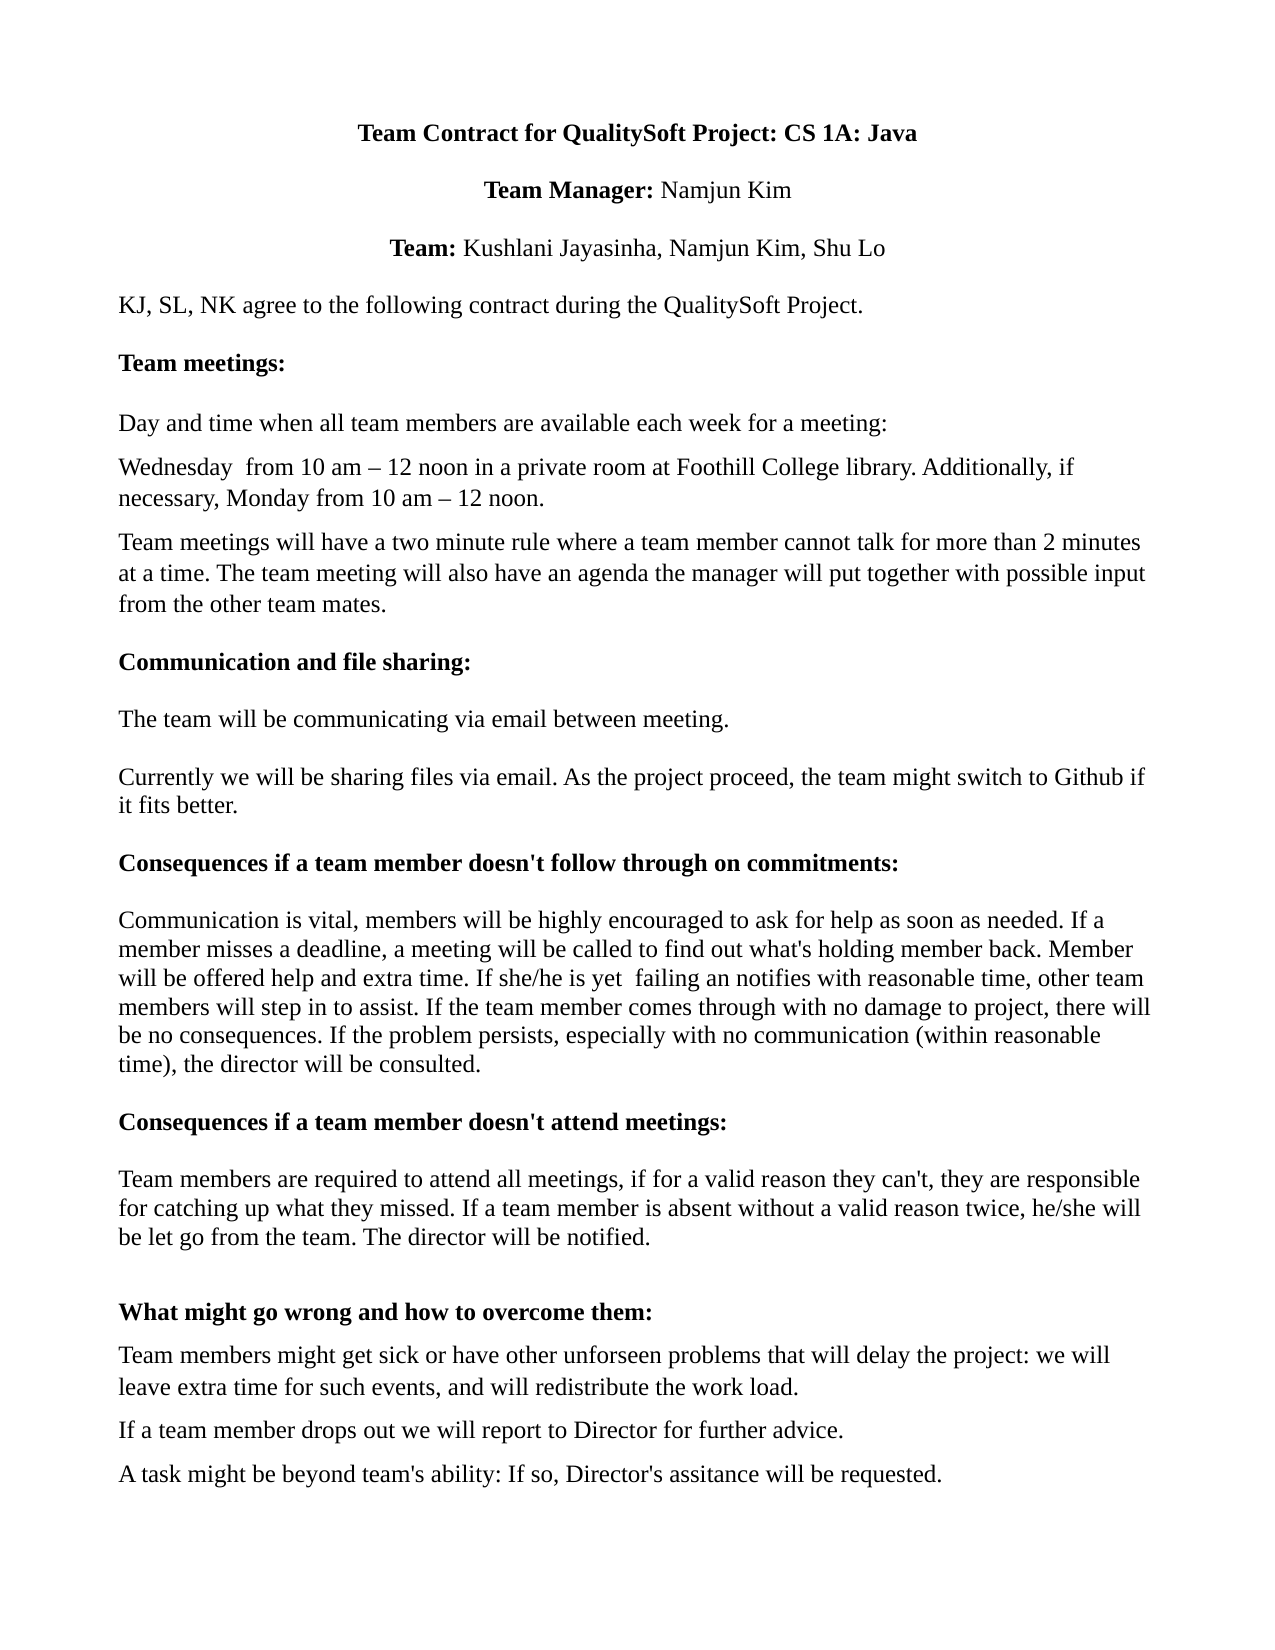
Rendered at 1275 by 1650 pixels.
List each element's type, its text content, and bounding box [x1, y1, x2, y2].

text The team will be communicating via email between meeting. [118, 704, 1157, 733]
text Day and time when all team members are available each week for a meeting: [118, 406, 1157, 437]
text Team Contract for QualitySoft Project: CS 1A: Java [118, 118, 1157, 147]
text Team meetings: [118, 348, 1157, 377]
text If a team member drops out we will report to Director for further advice. [118, 1413, 1157, 1444]
text Wednesday from 10 am – 12 noon in a private room at Foothill College library. Additionally, if necessary, Monday from 10 am – 12 noon. [118, 449, 1157, 512]
text Team meetings will have a two minute rule where a team member cannot talk for more than 2 minutes at a time. The team meeting will also have an agenda the manager will put together with possible input from the other team mates. [118, 524, 1157, 618]
text Consequences if a team member doesn't attend meetings: [118, 1107, 1157, 1136]
text A task might be beyond team's ability: If so, Director's assitance will be requested. [118, 1457, 1157, 1488]
text What might go wrong and how to overcome them: [118, 1294, 1157, 1326]
text Team: Kushlani Jayasinha, Namjun Kim, Shu Lo [118, 233, 1157, 262]
text Currently we will be sharing files via email. As the project proceed, the team might switch to Github if it fits better. [118, 762, 1157, 819]
text Communication is vital, members will be highly encouraged to ask for help as soon as needed. If a member misses a deadline, a meeting will be called to find out what's holding member back. Member will be offered help and extra time. If she/he is yet failing an notifies with reasonable time, other team members will step in to assist. If the team member comes through with no damage to project, there will be no consequences. If the problem persists, especially with no communication (within reasonable time), the director will be consulted. [118, 906, 1157, 1078]
text KJ, SL, NK agree to the following contract during the QualitySoft Project. [118, 291, 1157, 319]
text Team Manager: Namjun Kim [118, 176, 1157, 204]
text Team members are required to attend all meetings, if for a valid reason they can't, they are responsible for catching up what they missed. If a team member is absent without a valid reason twice, he/she will be let go from the team. The director will be notified. [118, 1164, 1157, 1251]
text Team members might get sick or have other unforseen problems that will delay the project: we will leave extra time for such events, and will redistribute the work load. [118, 1338, 1157, 1401]
text Communication and file sharing: [118, 647, 1157, 676]
text Consequences if a team member doesn't follow through on commitments: [118, 848, 1157, 877]
